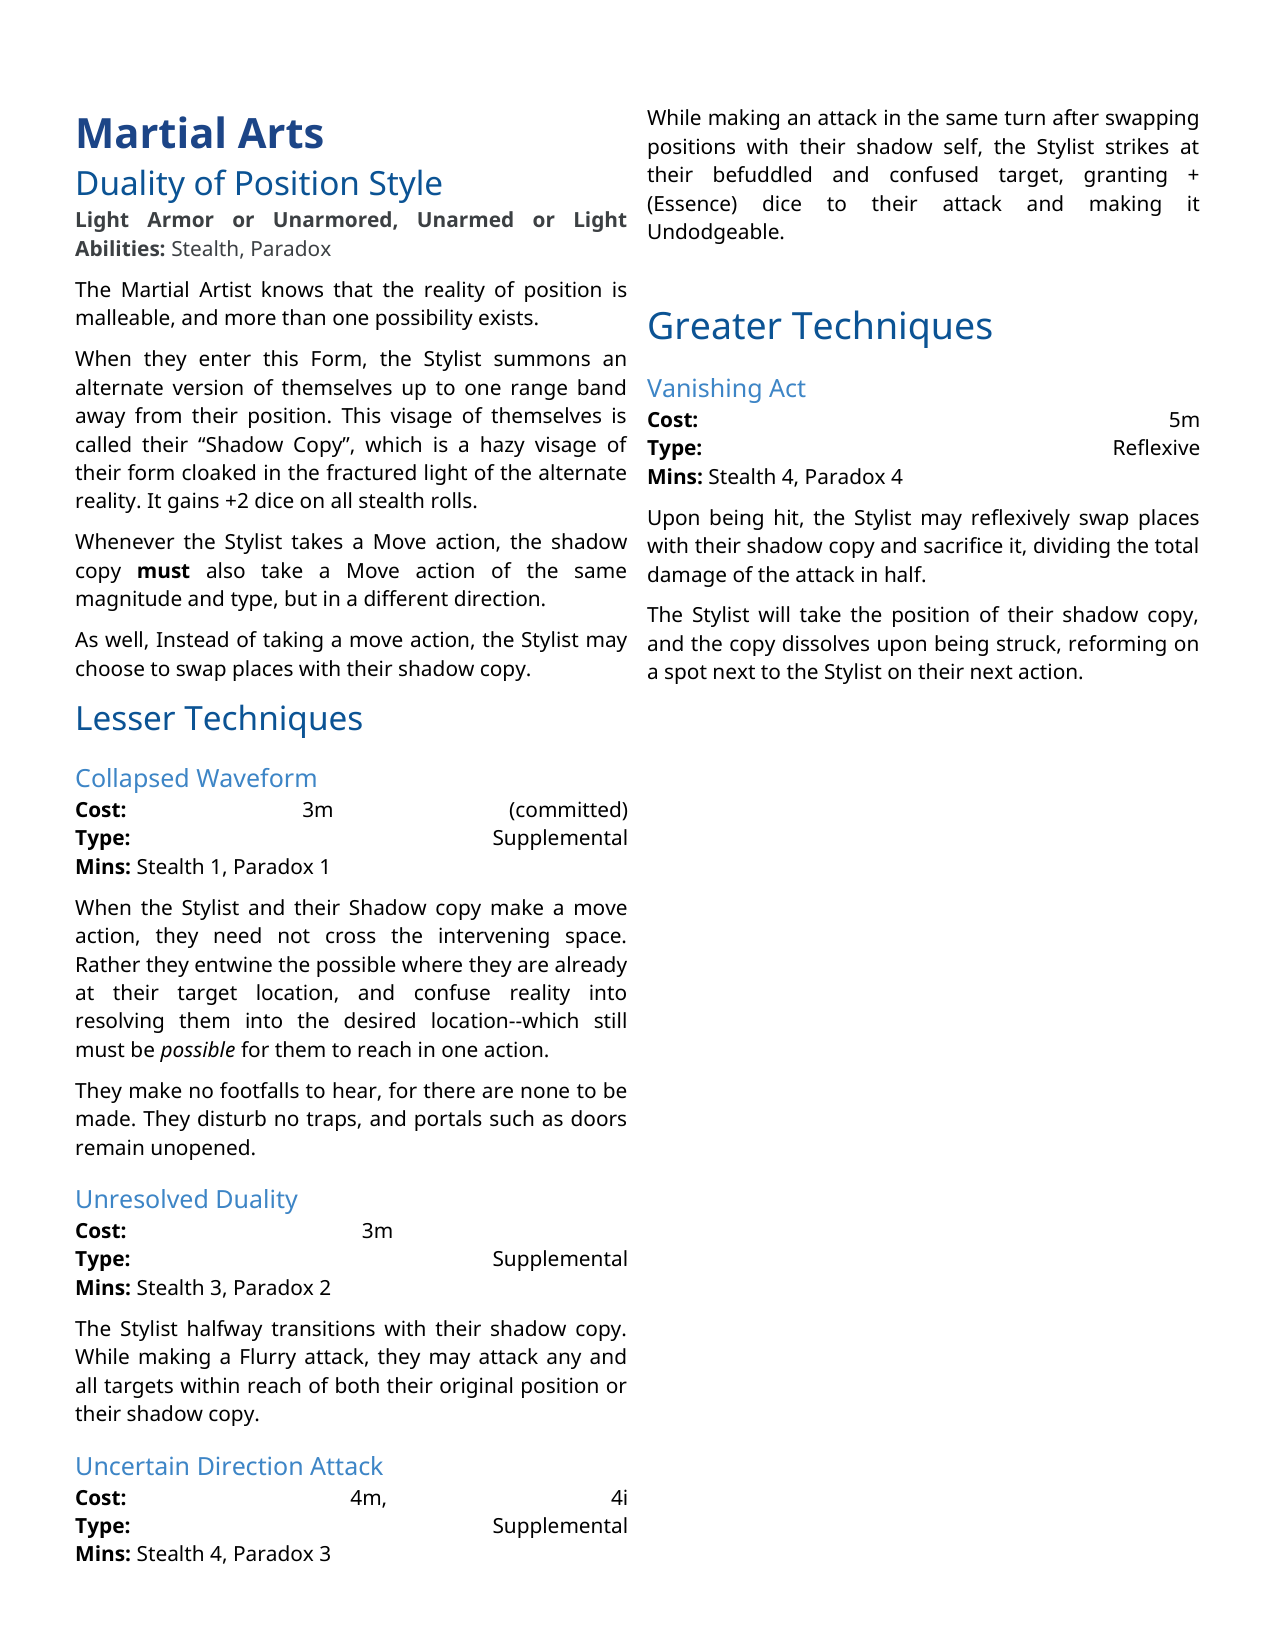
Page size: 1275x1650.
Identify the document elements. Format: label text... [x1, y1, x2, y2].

subtitle Unresolved Duality [75, 1182, 628, 1216]
subtitle Uncertain Direction Attack [75, 1448, 628, 1483]
text When they enter this Form, the Stylist summons an alternate version of themselves up to one range band away from their position. This visage of themselves is called their “Shadow Copy”, which is a hazy visage of their form cloaked in the fractured light of the alternate reality. It gains +2 dice on all stealth rolls. [75, 344, 628, 515]
text Whenever the Stylist takes a Move action, the shadow copy must also take a Move action of the same magnitude and type, but in a different direction. [75, 527, 628, 613]
text When the Stylist and their Shadow copy make a move action, they need not cross the intervening space. Rather they entwine the possible where they are already at their target location, and confuse reality into resolving them into the desired location--which still must be possible for them to reach in one action. [75, 893, 628, 1063]
text Light Armor or Unarmored, Unarmed or Light Abilities: Stealth, Paradox [75, 206, 628, 262]
text Cost: 5m Type: Reflexive Mins: Stealth 4, Paradox 4 [647, 405, 1200, 490]
subtitle Lesser Techniques [75, 695, 628, 740]
text The Stylist halfway transitions with their shadow copy. While making a Flurry attack, they may attack any and all targets within reach of both their original position or their shadow copy. [75, 1314, 628, 1428]
subtitle Greater Techniques [647, 299, 1200, 350]
text The Stylist will take the position of their shadow copy, and the copy dissolves upon being struck, reforming on a spot next to the Stylist on their next action. [647, 601, 1200, 686]
subtitle Duality of Position Style [75, 160, 628, 206]
text The Martial Artist knows that the reality of position is malleable, and more than one possibility exists. [75, 275, 628, 332]
text Cost: 3m Type: Supplemental Mins: Stealth 3, Paradox 2 [75, 1216, 628, 1301]
subtitle Vanishing Act [647, 371, 1200, 405]
text Upon being hit, the Stylist may reflexively swap places with their shadow copy and sacrifice it, dividing the total damage of the attack in half. [647, 503, 1200, 588]
text While making an attack in the same turn after swapping positions with their shadow self, the Stylist strikes at their befuddled and confused target, granting +(Essence) dice to their attack and making it Undodgeable. [647, 103, 1200, 246]
subtitle Collapsed Waveform [75, 761, 628, 795]
text Cost: 4m, 4i Type: Supplemental Mins: Stealth 4, Paradox 3 [75, 1483, 628, 1568]
subtitle Martial Arts [75, 103, 628, 160]
text They make no footfalls to hear, for there are none to be made. They disturb no traps, and portals such as doors remain unopened. [75, 1076, 628, 1161]
text Cost: 3m (committed) Type: Supplemental Mins: Stealth 1, Paradox 1 [75, 795, 628, 880]
text As well, Instead of taking a move action, the Stylist may choose to swap places with their shadow copy. [75, 625, 628, 682]
